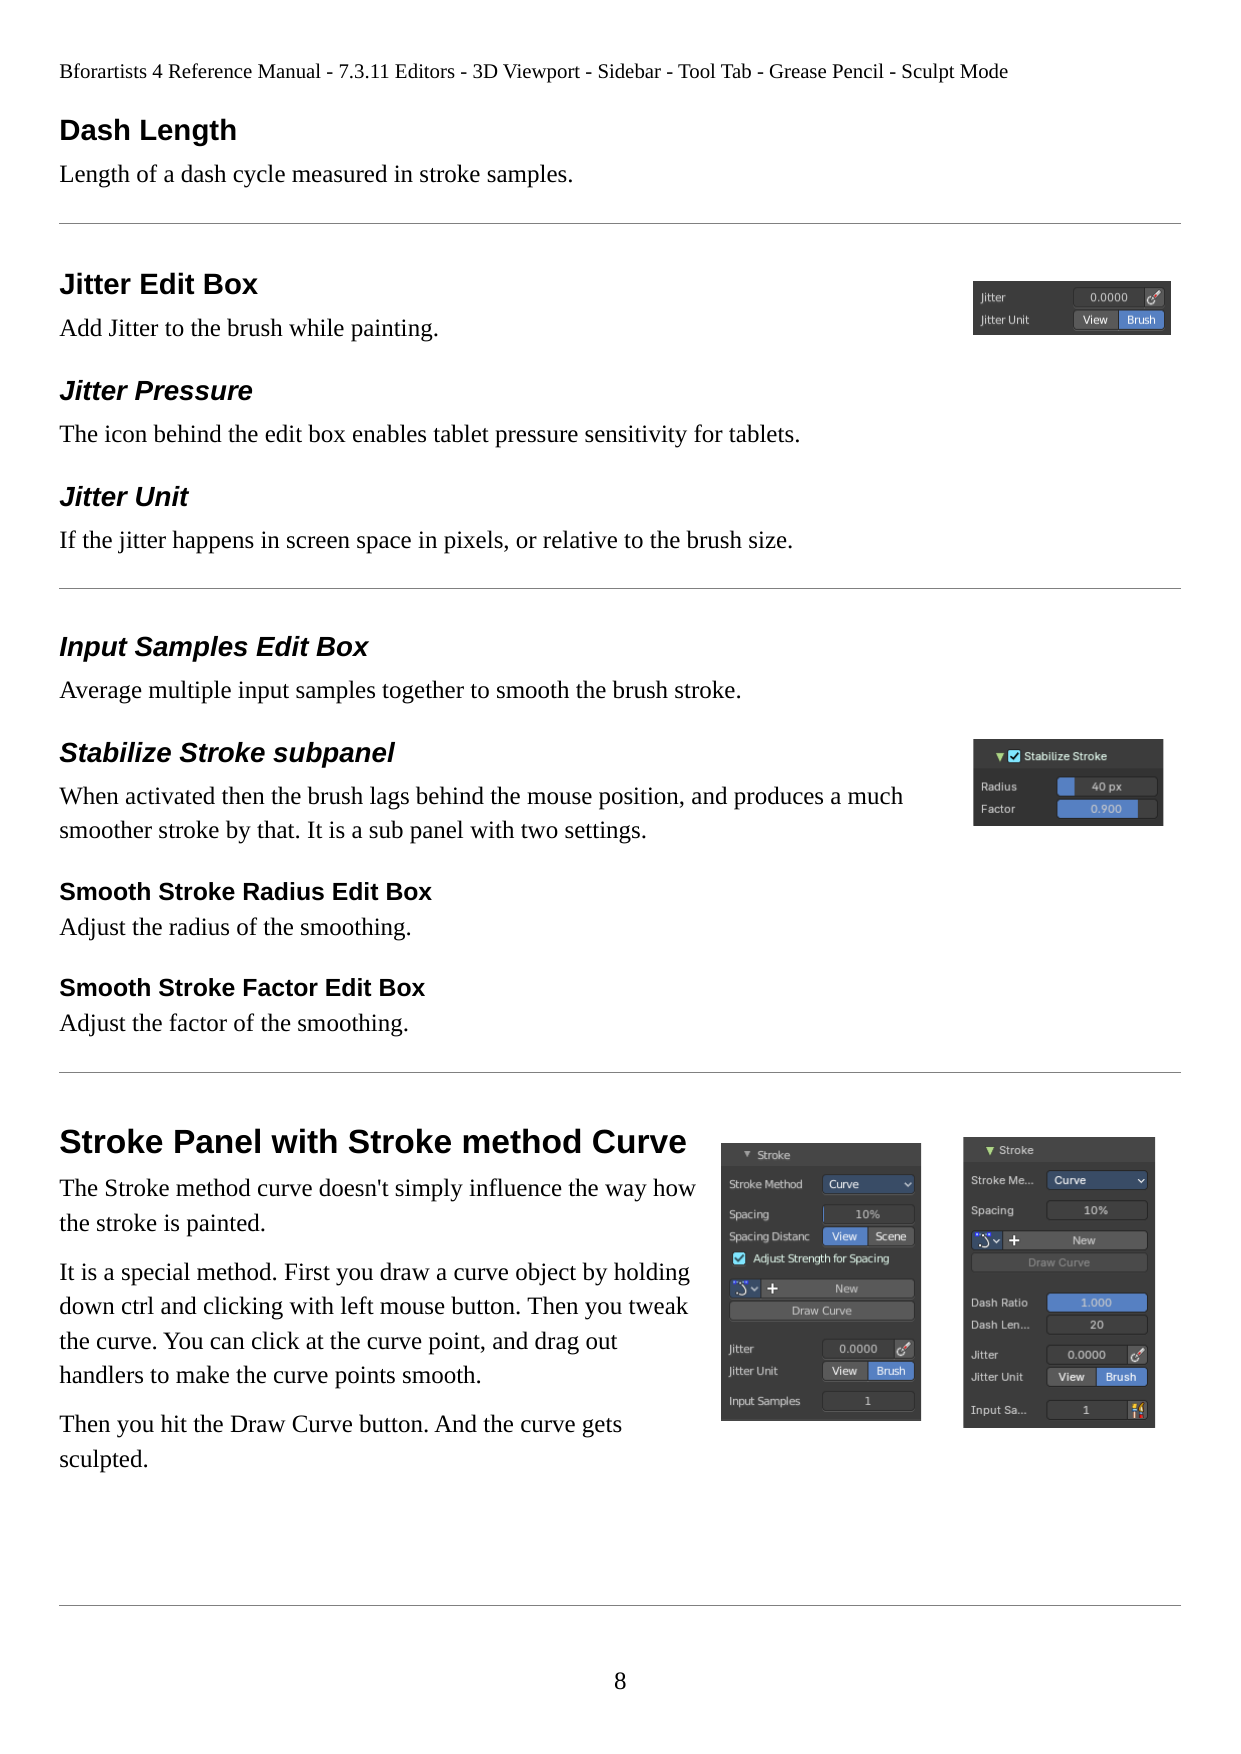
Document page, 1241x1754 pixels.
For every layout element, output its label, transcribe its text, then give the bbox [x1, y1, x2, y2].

text [922, 1173, 963, 1236]
text Add Jitter to the brush while painting. [59, 313, 1181, 342]
subtitle Stabilize Stroke subpanel [59, 736, 1181, 768]
picture [973, 281, 1171, 335]
text The Stroke method curve doesn't simply influence the way how the stroke is painted. [59, 1173, 721, 1236]
text The icon behind the edit box enables tablet pressure sensitivity for tablets. [59, 419, 1181, 448]
text Adjust the factor of the smoothing. [59, 1008, 1181, 1037]
subtitle Smooth Stroke Radius Edit Box [59, 877, 1181, 905]
text It is a special method. First you draw a curve object by holding down ctrl and clicking with left mouse button. Then you tweak the curve. You can click at the curve point, and drag out handlers to make the curve points smooth. [59, 1257, 721, 1389]
text Length of a dash cycle measured in stroke samples. [59, 159, 1181, 188]
subtitle Jitter Unit [59, 480, 1181, 512]
subtitle Jitter Edit Box [59, 267, 1181, 300]
picture [963, 1137, 1156, 1428]
subtitle Stroke Panel with Stroke method Curve [59, 1122, 1181, 1161]
text [922, 1257, 963, 1389]
text If the jitter happens in screen space in pixels, or relative to the brush size. [59, 525, 1181, 553]
text Adjust the radius of the smoothing. [59, 912, 1181, 940]
text Average multiple input samples together to smooth the brush stroke. [59, 675, 1181, 704]
text Then you hit the Draw Curve button. And the curve gets sculpted. [59, 1409, 1181, 1472]
subtitle Dash Length [59, 113, 1181, 146]
text When activated then the brush lags behind the mouse position, and produces a much smoother stroke by that. It is a sub panel with two settings. [59, 781, 1181, 844]
picture [721, 1143, 922, 1421]
subtitle Input Samples Edit Box [59, 631, 1181, 662]
subtitle Smooth Stroke Factor Edit Box [59, 973, 1181, 1002]
subtitle Jitter Pressure [59, 374, 1181, 406]
picture [973, 739, 1164, 826]
